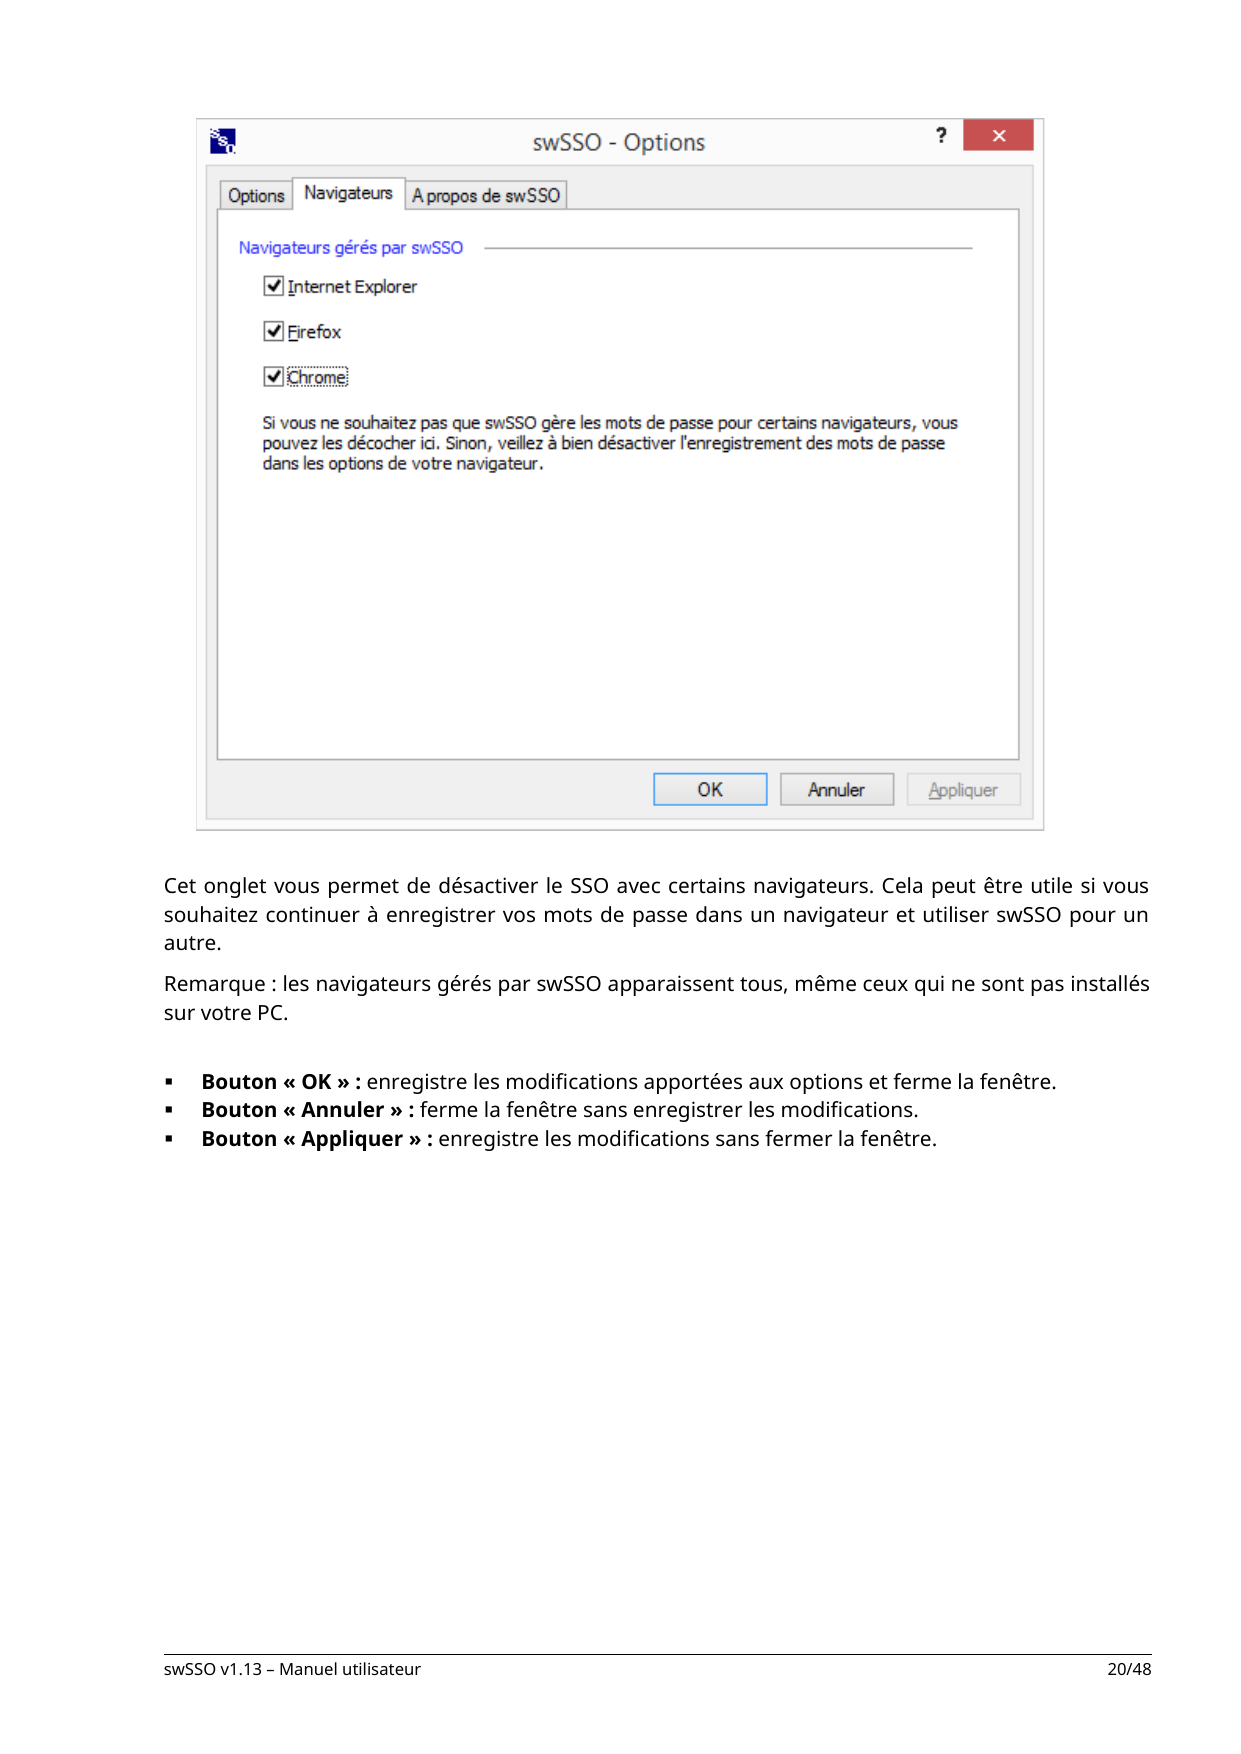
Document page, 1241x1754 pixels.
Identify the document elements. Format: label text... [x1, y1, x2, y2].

list Bouton « Appliquer » : enregistre les modifications sans fermer la fenêtre. [164, 1124, 1152, 1152]
text Cet onglet vous permet de désactiver le SSO avec certains navigateurs. Cela peut être utile si vous souhaitez continuer à enregistrer vos mots de passe dans un navigateur et utiliser swSSO pour un autre. [164, 872, 1152, 957]
picture [196, 118, 1045, 831]
text Remarque : les navigateurs gérés par swSSO apparaissent tous, même ceux qui ne sont pas installés sur votre PC. [164, 969, 1152, 1026]
list Bouton « Annuler » : ferme la fenêtre sans enregistrer les modifications. [164, 1096, 1152, 1124]
list Bouton « OK » : enregistre les modifications apportées aux options et ferme la fenêtre. [164, 1067, 1152, 1096]
